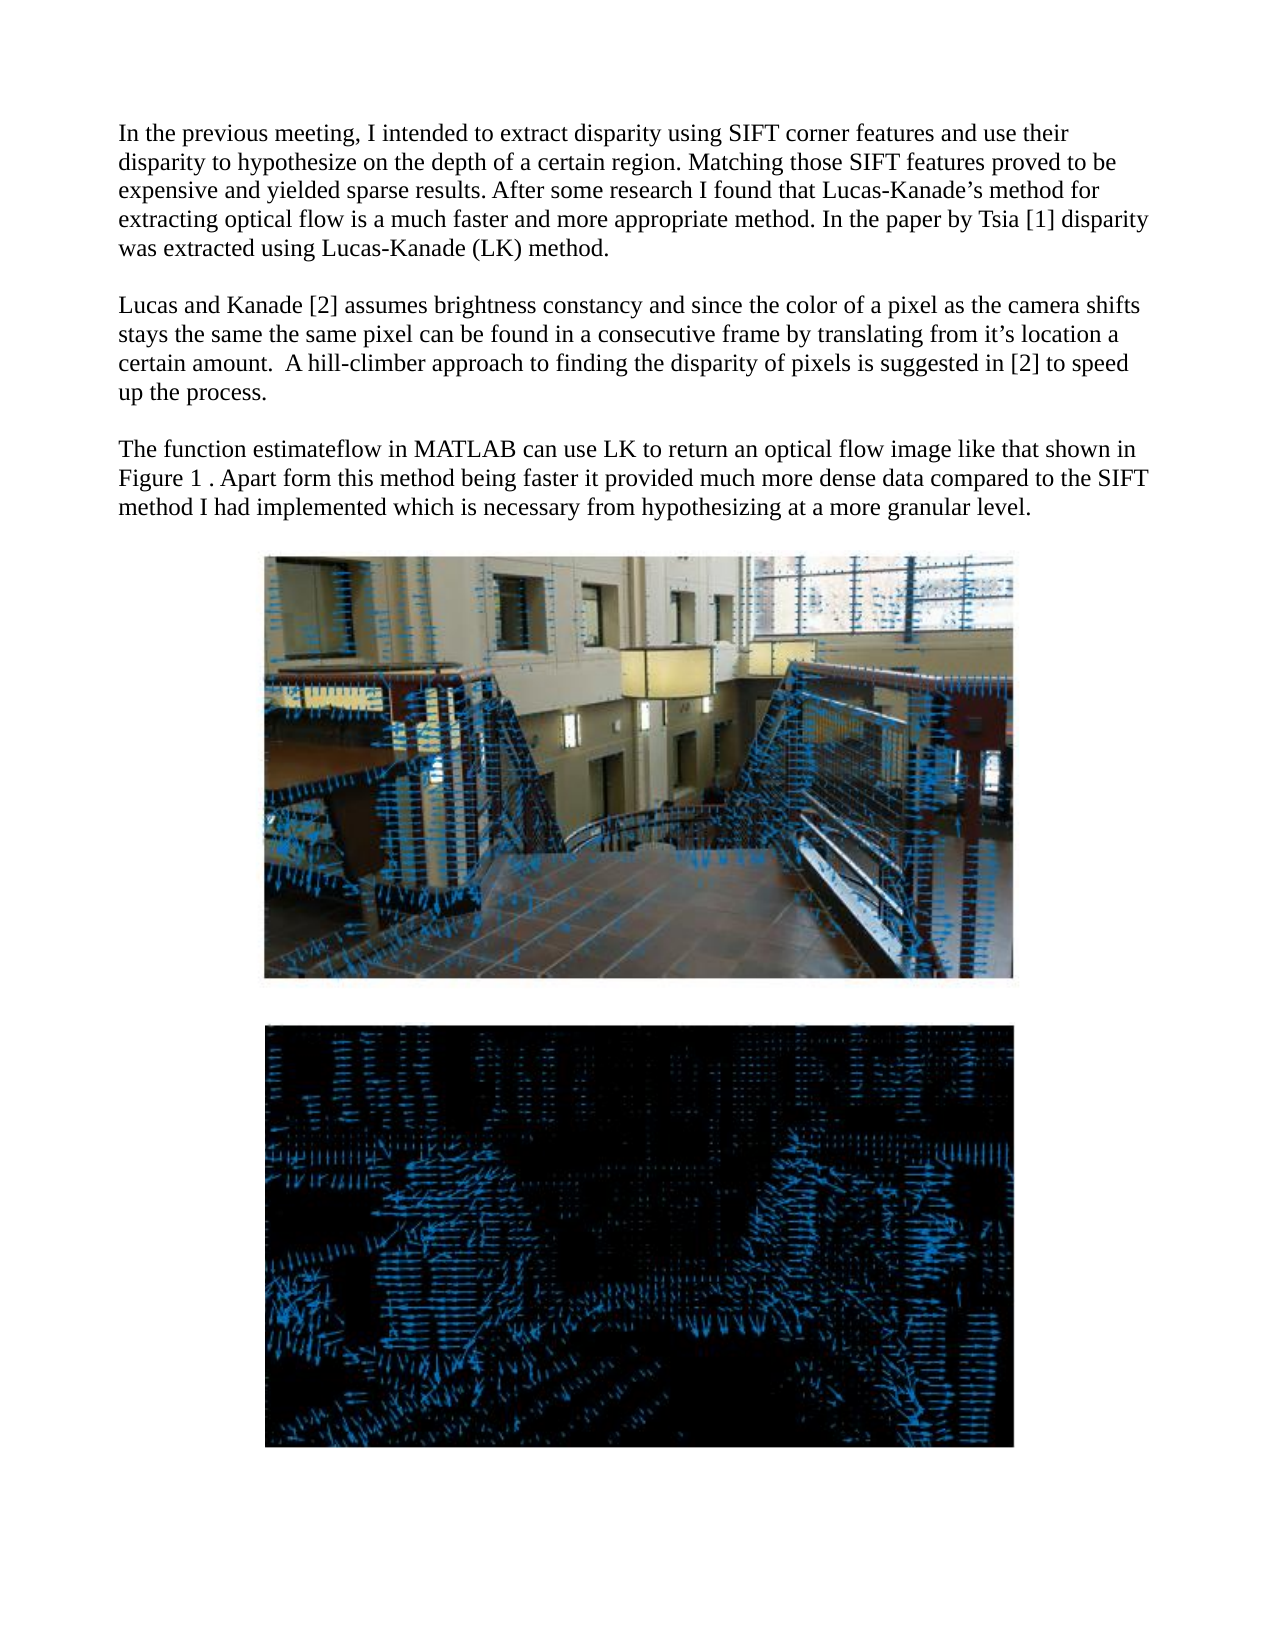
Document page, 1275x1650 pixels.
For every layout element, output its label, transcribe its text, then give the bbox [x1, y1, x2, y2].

picture [265, 1022, 1015, 1448]
picture [255, 550, 1020, 989]
text The function estimateflow in MATLAB can use LK to return an optical flow image like that shown in Figure 1 . Apart form this method being faster it provided much more dense data compared to the SIFT method I had implemented which is necessary from hypothesizing at a more granular level. [118, 434, 1157, 521]
text In the previous meeting, I intended to extract disparity using SIFT corner features and use their disparity to hypothesize on the depth of a certain region. Matching those SIFT features proved to be expensive and yielded sparse results. After some research I found that Lucas-Kanade’s method for extracting optical flow is a much faster and more appropriate method. In the paper by Tsia [1] disparity was extracted using Lucas-Kanade (LK) method. [118, 118, 1157, 262]
text Lucas and Kanade [2] assumes brightness constancy and since the color of a pixel as the camera shifts stays the same the same pixel can be found in a consecutive frame by translating from it’s location a certain amount. A hill-climber approach to finding the disparity of pixels is suggested in [2] to speed up the process. [118, 291, 1157, 406]
